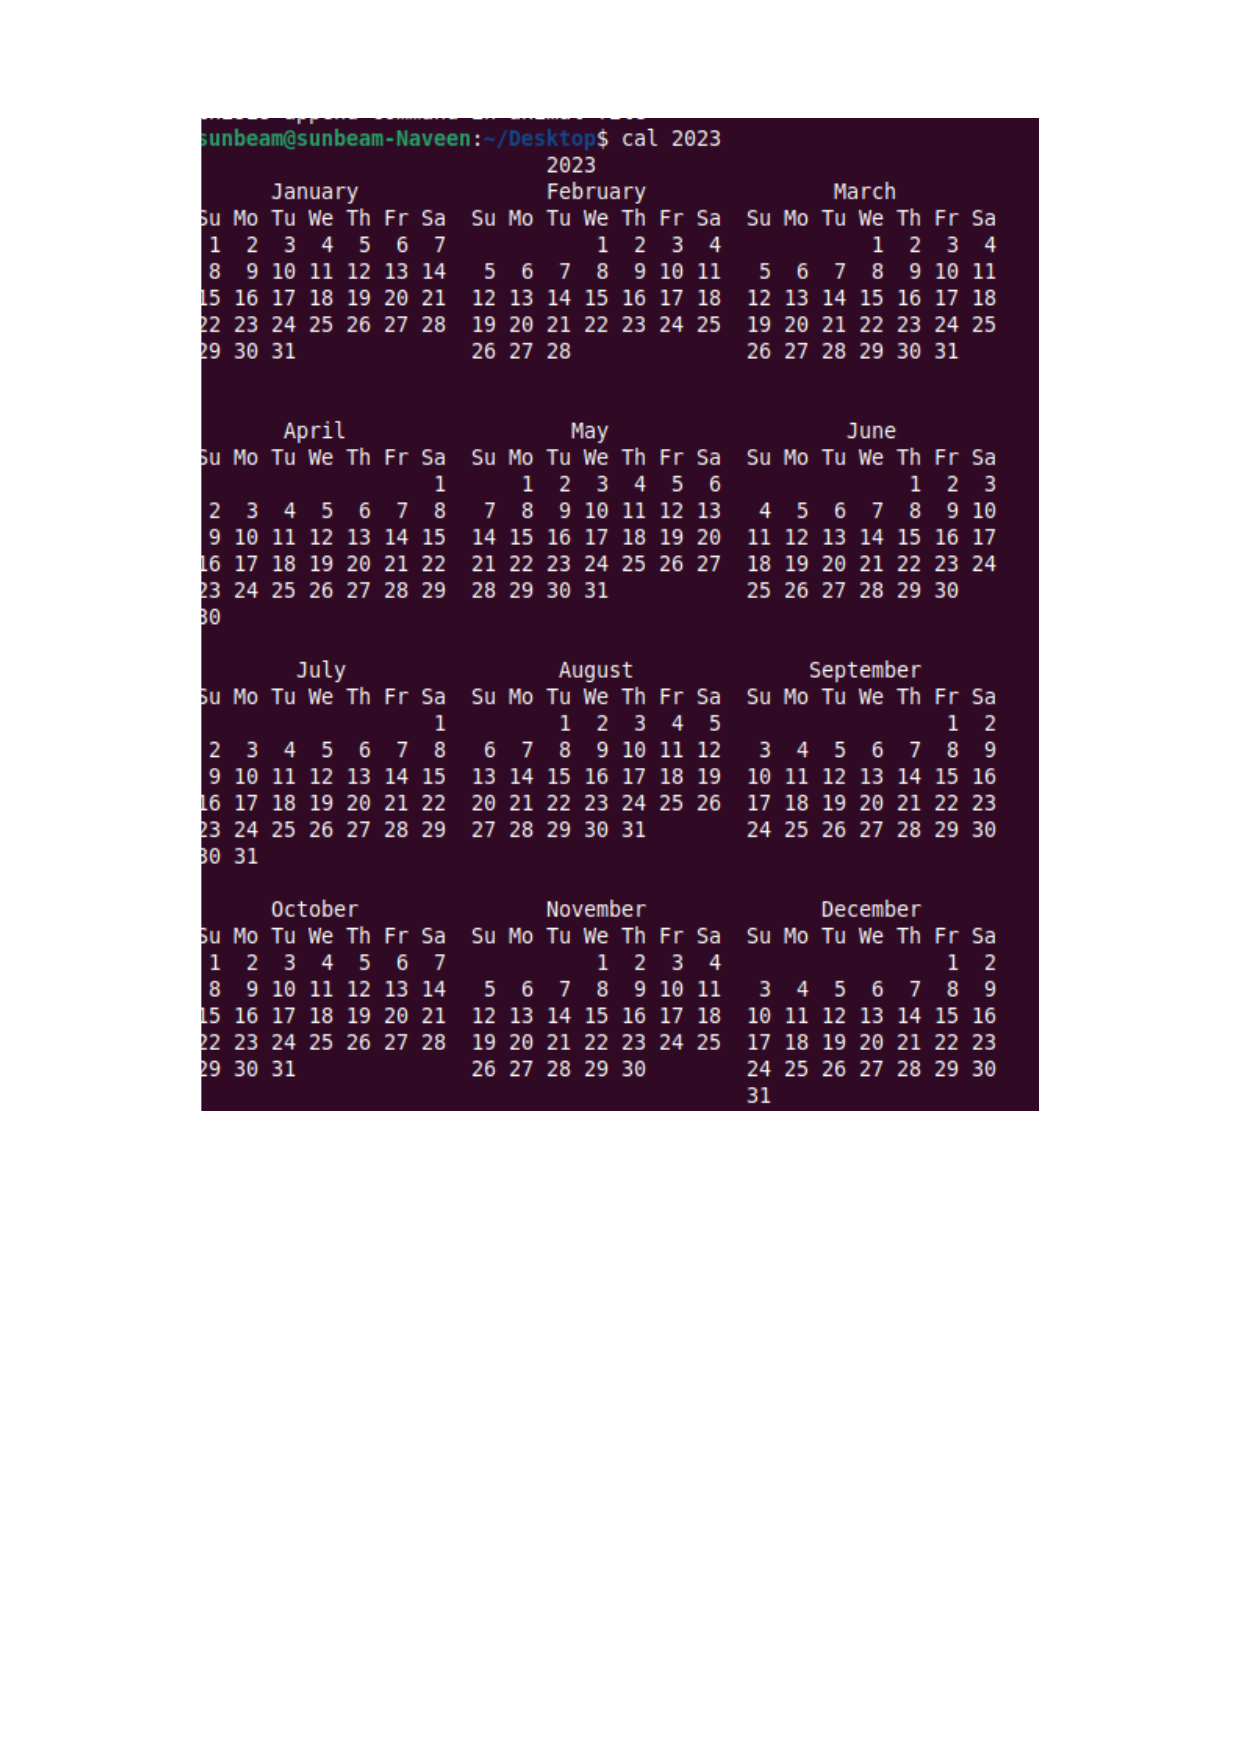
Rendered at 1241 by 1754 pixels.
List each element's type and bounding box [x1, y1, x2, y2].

picture [201, 118, 1039, 1111]
